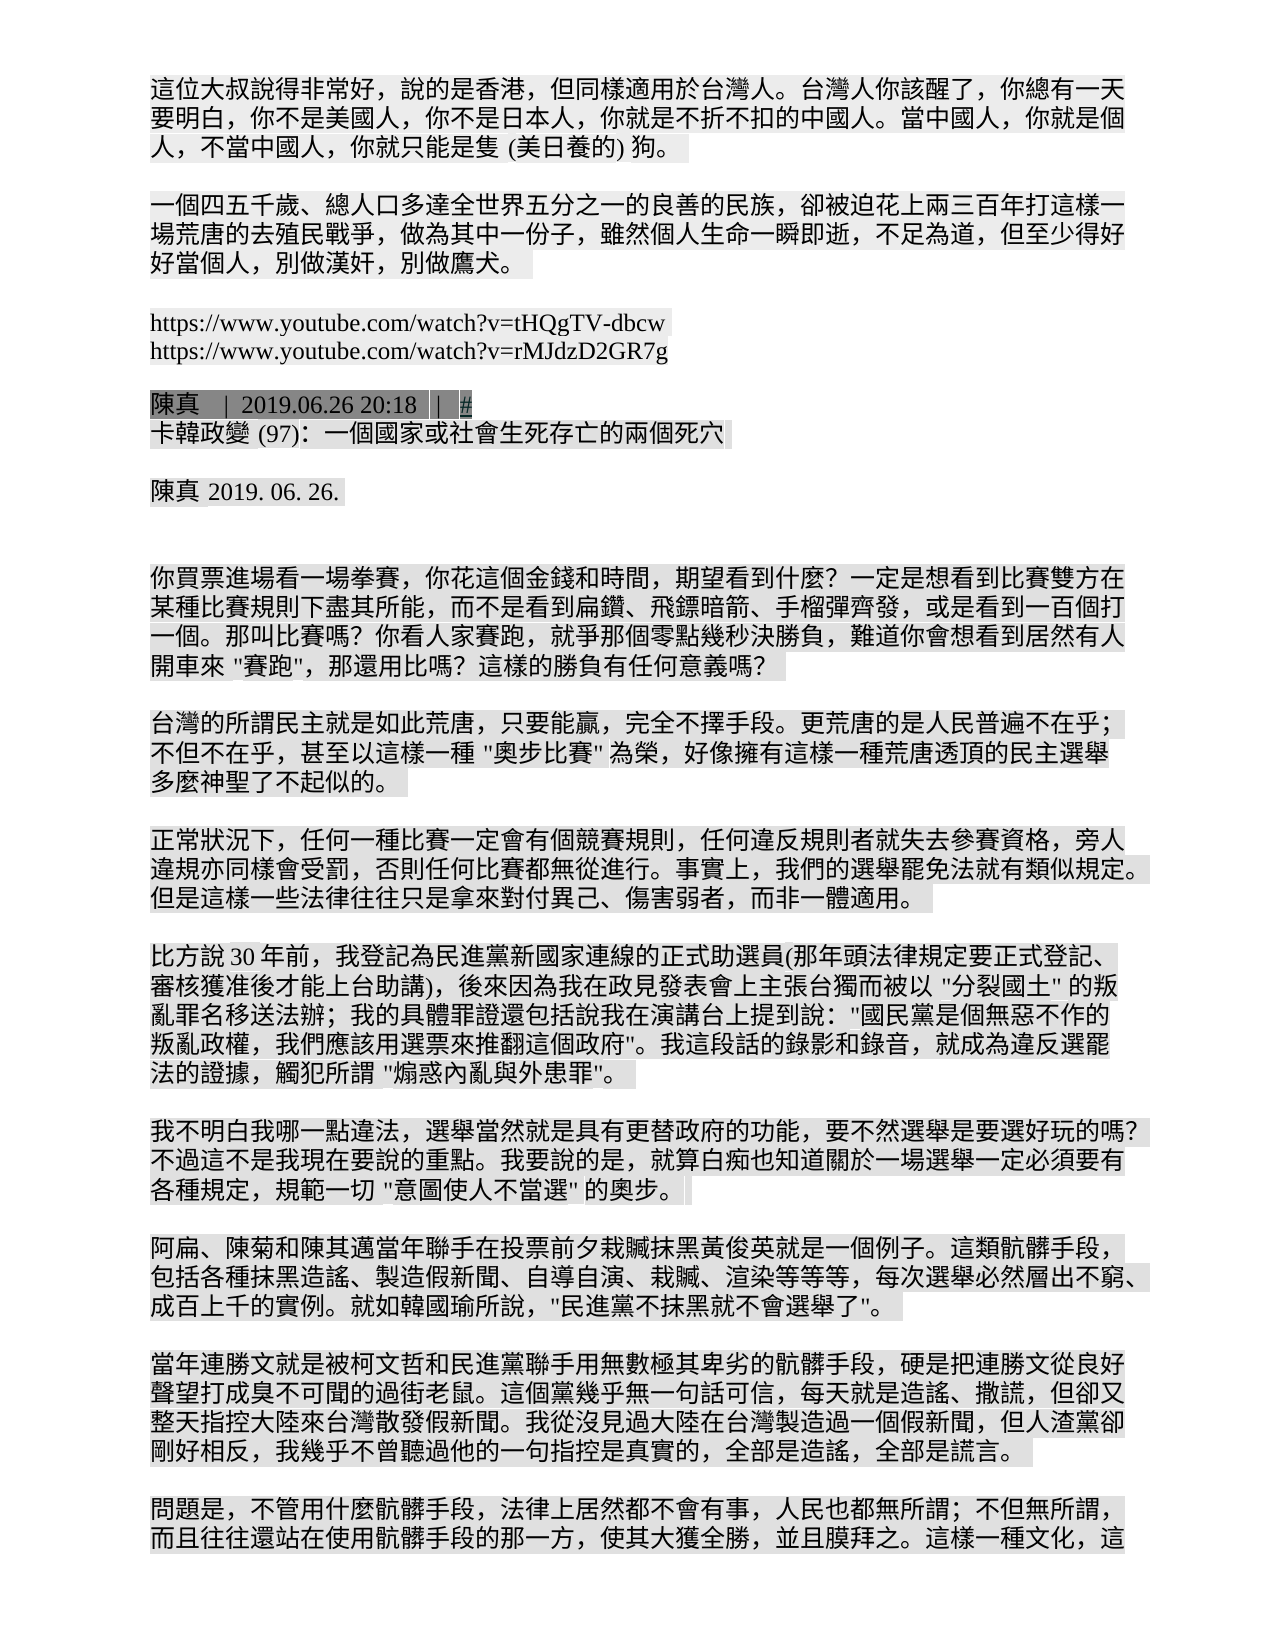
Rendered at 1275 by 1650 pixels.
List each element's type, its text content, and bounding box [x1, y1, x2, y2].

text 卡韓政變 (97)：一個國家或社會生死存亡的兩個死穴 陳真 2019. 06. 26. 你買票進場看一場拳賽，你花這個金錢和時間，期望看到什麼？一定是想看到比賽雙方在某種比賽規則下盡其所能，而不是看到扁鑽、飛鏢暗箭、手榴彈齊發，或是看到一百個打一個。那叫比賽嗎？你看人家賽跑，就爭那個零點幾秒決勝負，難道你會想看到居然有人開車來 "賽跑"，那還用比嗎？這樣的勝負有任何意義嗎？ 台灣的所謂民主就是如此荒唐，只要能贏，完全不擇手段。更荒唐的是人民普遍不在乎；不但不在乎，甚至以這樣一種 "奧步比賽" 為榮，好像擁有這樣一種荒唐透頂的民主選舉多麼神聖了不起似的。 正常狀況下，任何一種比賽一定會有個競賽規則，任何違反規則者就失去參賽資格，旁人違規亦同樣會受罰，否則任何比賽都無從進行。事實上，我們的選舉罷免法就有類似規定。但是這樣一些法律往往只是拿來對付異己、傷害弱者，而非一體適用。 比方說30年前，我登記為民進黨新國家連線的正式助選員(那年頭法律規定要正式登記、審核獲准後才能上台助講)，後來因為我在政見發表會上主張台獨而被以 "分裂國土" 的叛亂罪名移送法辦；我的具體罪證還包括說我在演講台上提到說："國民黨是個無惡不作的叛亂政權，我們應該用選票來推翻這個政府"。我這段話的錄影和錄音，就成為違反選罷法的證據，觸犯所謂 "煽惑內亂與外患罪"。 我不明白我哪一點違法，選舉當然就是具有更替政府的功能，要不然選舉是要選好玩的嗎？不過這不是我現在要說的重點。我要說的是，就算白痴也知道關於一場選舉一定必須要有各種規定，規範一切 "意圖使人不當選" 的奧步。 阿扁、陳菊和陳其邁當年聯手在投票前夕栽贓抹黑黃俊英就是一個例子。這類骯髒手段，包括各種抹黑造謠、製造假新聞、自導自演、栽贓、渲染等等等，每次選舉必然層出不窮、成百上千的實例。就如韓國瑜所說，"民進黨不抹黑就不會選舉了"。 當年連勝文就是被柯文哲和民進黨聯手用無數極其卑劣的骯髒手段，硬是把連勝文從良好聲望打成臭不可聞的過街老鼠。這個黨幾乎無一句話可信，每天就是造謠、撒謊，但卻又整天指控大陸來台灣散發假新聞。我從沒見過大陸在台灣製造過一個假新聞，但人渣黨卻剛好相反，我幾乎不曾聽過他的一句指控是真實的，全部是造謠，全部是謊言。 問題是，不管用什麼骯髒手段，法律上居然都不會有事，人民也都無所謂；不但無所謂，而且往往還站在使用骯髒手段的那一方，使其大獲全勝，並且膜拜之。這樣一種文化，這樣一種選民素質，才是台灣社會的一個根本問題，因為它產生反淘汰效果，人渣勝出，好人卻反而變成過街老鼠，人人喊打。 舊國民黨在黨外時期過去就是玩這一套抹黑戰術，後來國民黨分裂，以貪污老賊李登輝為首的一批黑金勢力轉而改持綠旗，迅速質變了民進黨，至今依然還是玩這一套抹黑奧步。 如卡韓政變 (91)所說，陳菊說她當市長的期間，登革熱都只有幾例，“都是個位數”。這話擺明就是說謊，製造假新聞；光是2014及2015年高雄就差不多有三萬五千例登革熱。可是，韓國瑜僅僅才15例，綠媒卻每天不斷罵說高雄登革熱疫情有多嚴重，罵韓國瑜草包，說他每天鬼混不做事。 典型的人渣政客蘇貞昌擔任所謂行政院長，還故意在所謂行政院院會，弄一些經過剪接的影片，抹黑韓國瑜說他開會都在打瞌睡，還訓斥他一堆根本莫須有的罪名，罵他說：“連一隻蚊子都治不好，還想治國？” 過去這兩個月，我在高雄的大街小巷，在醫院，在街頭，在公園，在菜市場，在中小學生放學的校門口，居然都可以經常聽到有人在罵韓國瑜，罵他這樣那樣，罵他把高雄登革熱搞得很嚴重。每次聽了真是很無奈，十幾個案例叫做很嚴重？綠營一年就有兩萬個案例卻反而變成執政榜樣？反過頭來訓斥別人。許多時候，我都不知道是要怪騙子無恥，還是應該怪受騙者腦殘或缺乏基本道德感？ 更不可原諒的是，民進黨執政的中央政府居然故意不給高雄登革熱的防治經費，看能不能引起登革熱的大爆發，看能不能死一堆人，這樣韓國瑜就死定了。你覺得這樣一種政客，這樣一種政黨，不是人渣是什麼？ 至於綠媒三立電視台以及CIA經營的蘋果日報所剪接、消音所製造的假新聞，指控韓國瑜說他問陳其邁 "為什麼登革熱會爆發？"，然後根據自己所捏造的這則假新聞，開始大肆抹黑，說韓國瑜連登革熱是蚊子引起也不知道。然後，CIA 蘋果日報還故意弄個 "民調"，問大家說：“韓國瑜說他不知道為什麼會有登革熱，請問你知道嗎？" “民意” 調查結果是百分之八十幾的人都知道是蚊子傳染。 但事實上，原始的影片是這樣：韓國瑜問陳其邁 "為什麼登革熱都是從這個里爆發？而且是慣性爆發？" 人渣綠媒卻把它捏造剪接成："為什麼登革熱會爆發？" 高雄三民區我待了六年，因為高醫就在那裏，陳其邁過去就是這個區的立委。綠營長年在高雄執政，高雄的登革熱經常就是從其中某個里開始大爆發。所以韓國瑜才會納悶問說 "為什麼登革熱都是從這個里爆發？" 後來發現，可能跟該區的金獅湖有關，於是韓國瑜就找專家來研究看要怎麼解決這問題。 這樣的一件事，居然可以被人渣綠媒扭曲造謠剪接成好像韓國瑜是個每天吃飯睡覺喝酒打混的智障，連登革熱是蚊子媒介也不知道。如果這樣一種做假不叫做犯法，到底是要怎麼樣更加無恥下流才叫犯法？ 台灣有個負責箝制 "批評綠營聲音" 的東廠組織叫NCC，齷齪下流，對於這些醜事，他不但不管，而且反而拼命裁罰根本一點問題也沒有的中天新聞，就只因為中天挺韓。 你看，這麼多的抹黑，你澄清得完嗎？我們就算是千手觀音，也根本跟不上成百上千洪水一般的抹黑，根本來不及澄清。而且，就算澄清了會有用嗎？當然沒用。我先給你捏造一個私生子，然後四處渲染，影射來影射去，或是抹黑你貪污，也是影射來影射去，好吧，最後查無實證，或是幾年後司法還你清白，你覺得你的清譽還在嗎？ 我想說的是： 一，人民之缺乏義憤與缺乏基本是非感，註定將會使得台灣社會越來越沉淪，人渣橫行，好人落難。 二，在台灣，凡是每次跳出來高唱什麼民主自由藉以挺綠反中的人，若非腦殘，就是人渣，因為他們睜眼說瞎話。我不相信理解各種基本事實有那麼困難。 三，我認清一件事就是：在現實層面上講道理、論善惡，意義不大。因為它之所以會有意義，必須有個基本前提就是：這個社會的普遍成員必須重視是非善惡。否則，你講了也是白講，因為人們根本不在乎奧步，根本不在乎善惡。 四，我還認清一件事：在現實層面上，既然人們根本不在乎是非善惡，那麼，掌握媒體、管控教材就變成一件很重要的事。也就是說，儘管我們還是只能說理 (我們總不能也出奧步吧？)，但我也明白，這基本上就是一種鬥爭，說理是沒什麼用的，跟騙子論誠信、講道理更是毫無意義，跟人民講這些也一樣缺乏意義，因為他根本不在乎，反正主流媒體灌輸他什麼，他就相信什麼。 五，總之，千萬別再相信什麼開放社會或什麼媒體中立這類所謂理想，那是騙人的，因為世界上根本沒有一個國家實行這一套。每個國家都拼命控管媒體與教育，因為大家都明白這是一個國家或社會生死存亡的兩個死穴；一旦失守，一旦被敵人入侵，就會帶來許多長期動亂紛擾與沉淪。 歹徒與敵人當然很樂意見到一個社會淪落至此，因為這樣才符合他們撈錢奪權以及為對手製造動亂的目的。一如台灣與香港，連CIA居然都可以掌控整個主流媒體，操弄是非，製造輿論，打擊異己，消滅異議，培植漢奸台奸，完全為所欲為，實在荒唐透頂。這一切作為，他們說這就是神聖的言論自由。 [150, 419, 1125, 1554]
text 這位大叔說得非常好，說的是香港，但同樣適用於台灣人。台灣人你該醒了，你總有一天要明白，你不是美國人，你不是日本人，你就是不折不扣的中國人。當中國人，你就是個人，不當中國人，你就只能是隻 (美日養的) 狗。 一個四五千歲、總人口多達全世界五分之一的良善的民族，卻被迫花上兩三百年打這樣一場荒唐的去殖民戰爭，做為其中一份子，雖然個人生命一瞬即逝，不足為道，但至少得好好當個人，別做漢奸，別做鷹犬。 https://www.youtube.com/watch?v=tHQgTV-dbcw https://www.youtube.com/watch?v=rMJdzD2GR7g [150, 75, 1125, 365]
text 陳真 | 2019.06.26 20:18 | # [150, 390, 1125, 419]
